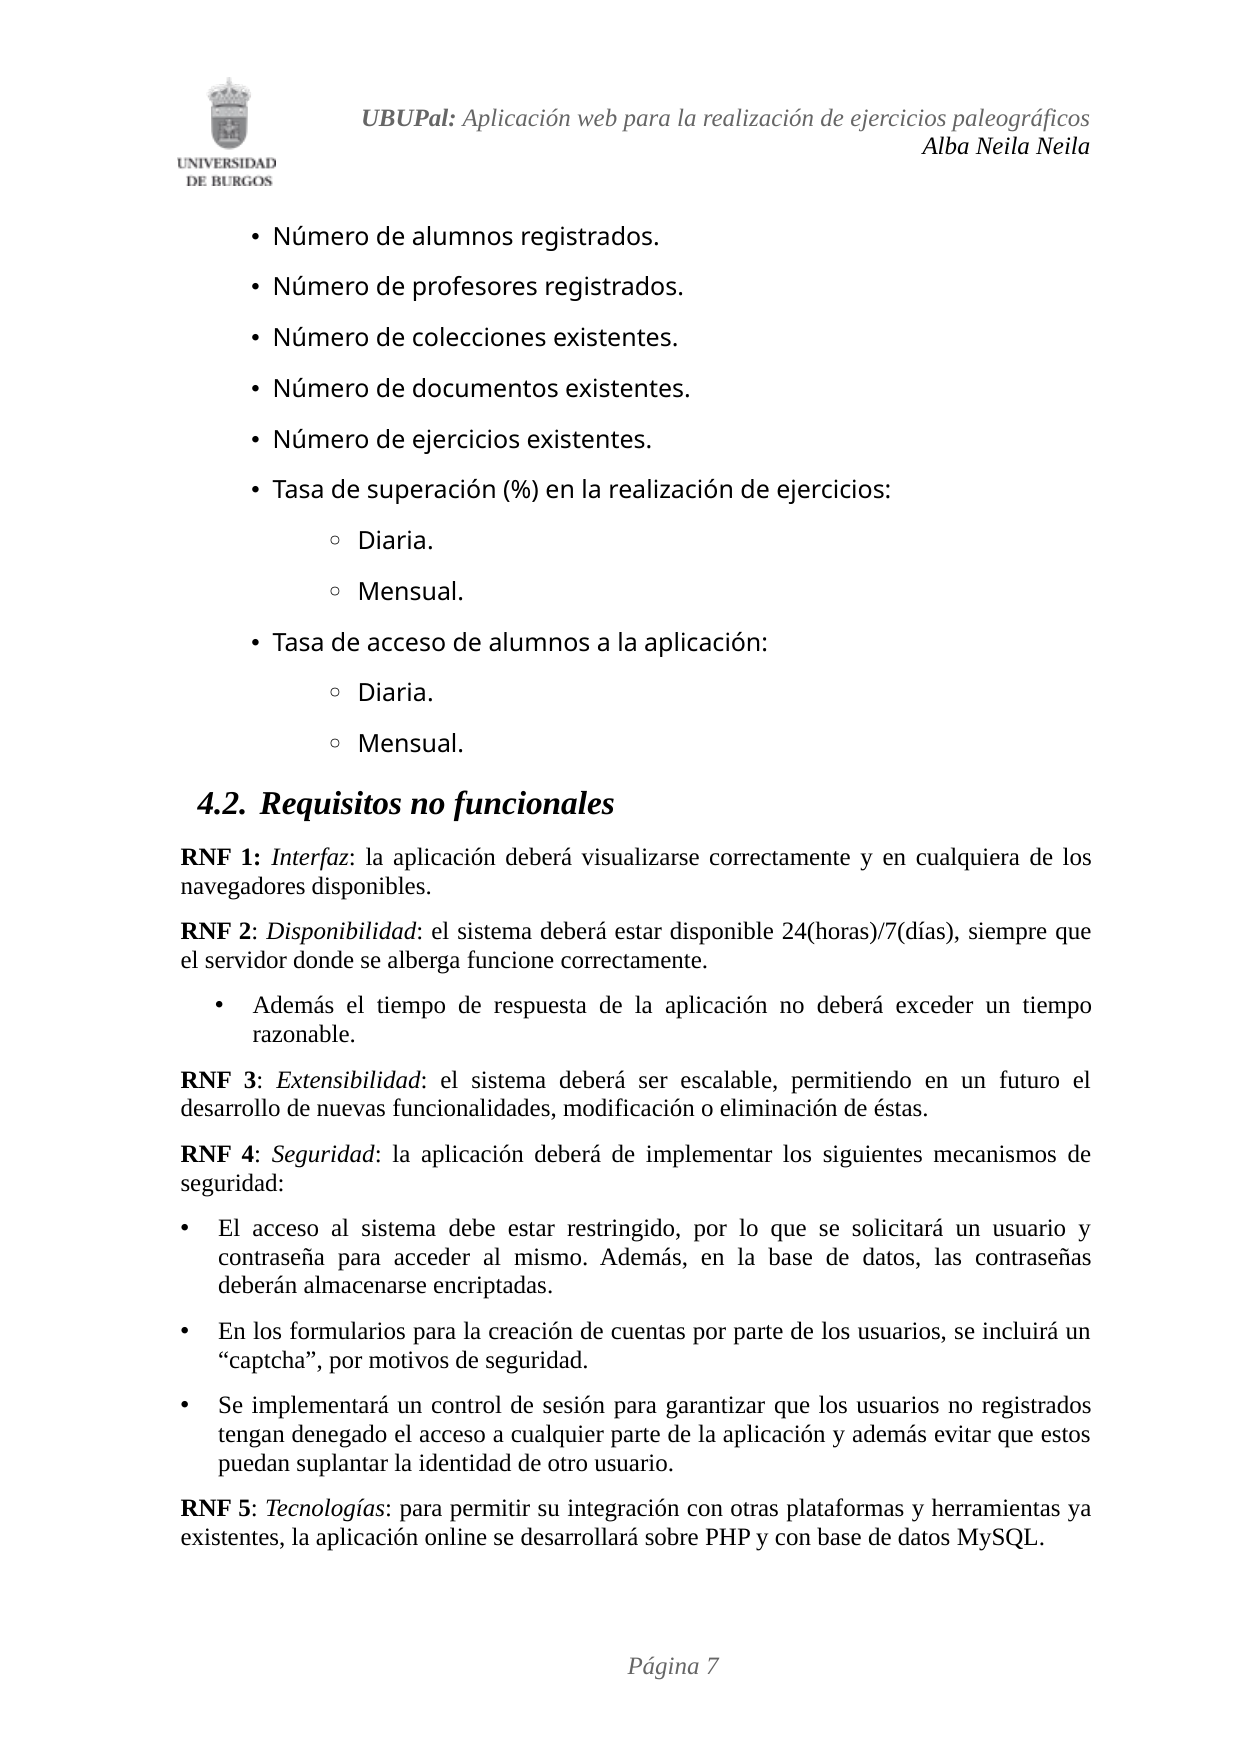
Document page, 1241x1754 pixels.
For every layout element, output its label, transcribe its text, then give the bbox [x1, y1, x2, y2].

text ◦ Mensual. [325, 726, 1092, 760]
list RNF 5: Tecnologías: para permitir su integración con otras plataformas y herramientas ya existentes, la aplicación online se desarrollará sobre PHP y con base de datos MySQL. [180, 1493, 1092, 1551]
text • Tasa de acceso de alumnos a la aplicación: [251, 624, 1092, 658]
list En los formularios para la creación de cuentas por parte de los usuarios, se incluirá un “captcha”, por motivos de seguridad. [180, 1316, 1092, 1373]
list Además el tiempo de respuesta de la aplicación no deberá exceder un tiempo razonable. [215, 991, 1092, 1048]
list Se implementará un control de sesión para garantizar que los usuarios no registrados tengan denegado el acceso a cualquier parte de la aplicación y además evitar que estos puedan suplantar la identidad de otro usuario. [180, 1390, 1092, 1476]
text • Tasa de superación (%) en la realización de ejercicios: [251, 472, 1092, 506]
list RNF 1: Interfaz: la aplicación deberá visualizarse correctamente y en cualquiera de los navegadores disponibles. [180, 842, 1092, 900]
text ◦ Mensual. [325, 573, 1092, 607]
list El acceso al sistema debe estar restringido, por lo que se solicitará un usuario y contraseña para acceder al mismo. Además, en la base de datos, las contraseñas deberán almacenarse encriptadas. [180, 1213, 1092, 1299]
picture [177, 77, 276, 186]
text ◦ Diaria. [325, 675, 1092, 709]
text ◦ Diaria. [325, 523, 1092, 557]
text • Número de ejercicios existentes. [251, 421, 1092, 455]
list • Número de alumnos registrados. [251, 218, 1092, 252]
list RNF 2: Disponibilidad: el sistema deberá estar disponible 24(horas)/7(días), siempre que el servidor donde se alberga funcione correctamente. [180, 916, 1092, 974]
list RNF 4: Seguridad: la aplicación deberá de implementar los siguientes mecanismos de seguridad: [180, 1139, 1092, 1196]
text • Número de colecciones existentes. [251, 320, 1092, 354]
list RNF 3: Extensibilidad: el sistema deberá ser escalable, permitiendo en un futuro el desarrollo de nuevas funcionalidades, modificación o eliminación de éstas. [180, 1065, 1092, 1122]
subtitle Requisitos no funcionales [189, 783, 1092, 822]
text • Número de documentos existentes. [251, 371, 1092, 404]
text • Número de profesores registrados. [251, 269, 1092, 303]
